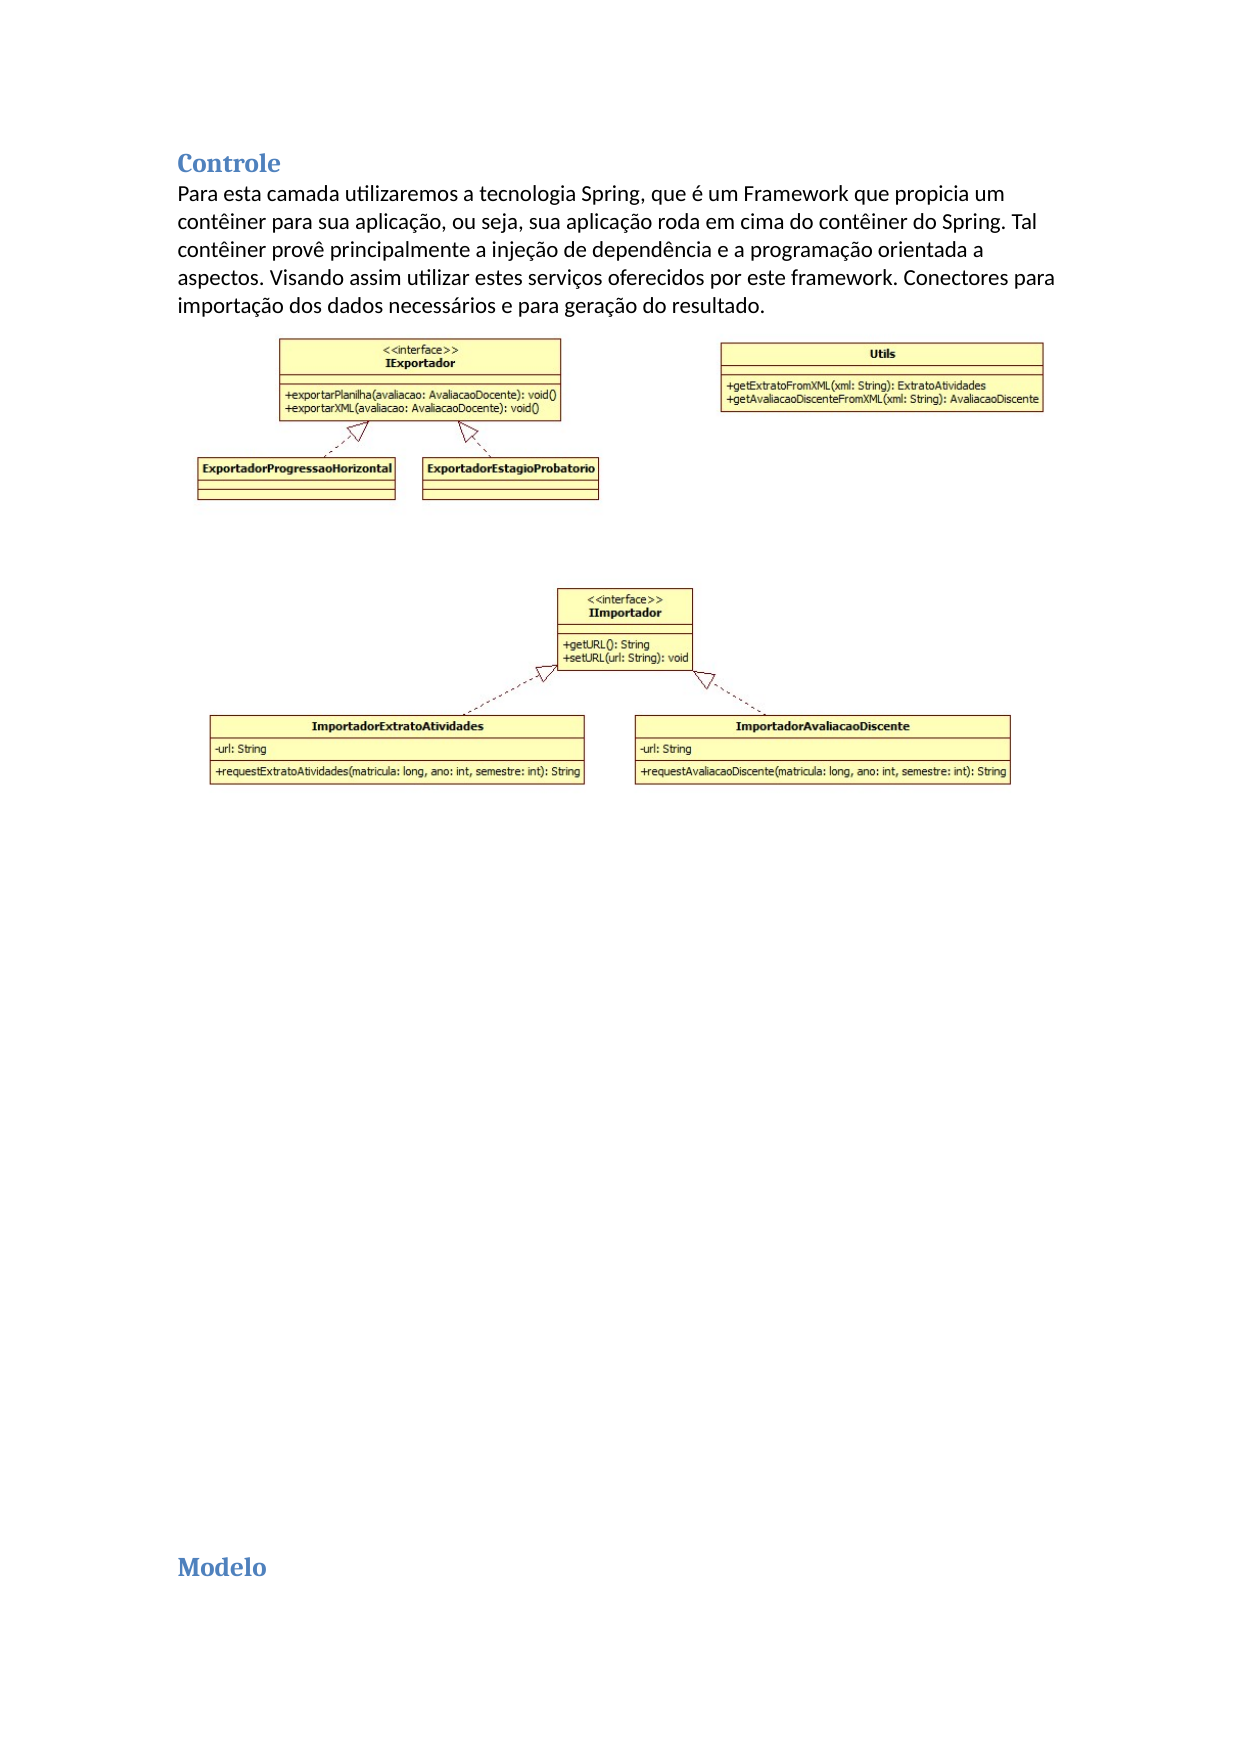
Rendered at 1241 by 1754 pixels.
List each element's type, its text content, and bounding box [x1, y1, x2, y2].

picture [177, 318, 1064, 805]
subtitle Controle [177, 148, 1063, 179]
text Para esta camada utilizaremos a tecnologia Spring, que é um Framework que propicia um contêiner para sua aplicação, ou seja, sua aplicação roda em cima do contêiner do Spring. Tal contêiner provê principalmente a injeção de dependência e a programação orientada a aspectos. Visando assim utilizar estes serviços oferecidos por este framework. Conectores para importação dos dados necessários e para geração do resultado. [177, 179, 1063, 318]
text Modelo [177, 1552, 1063, 1583]
